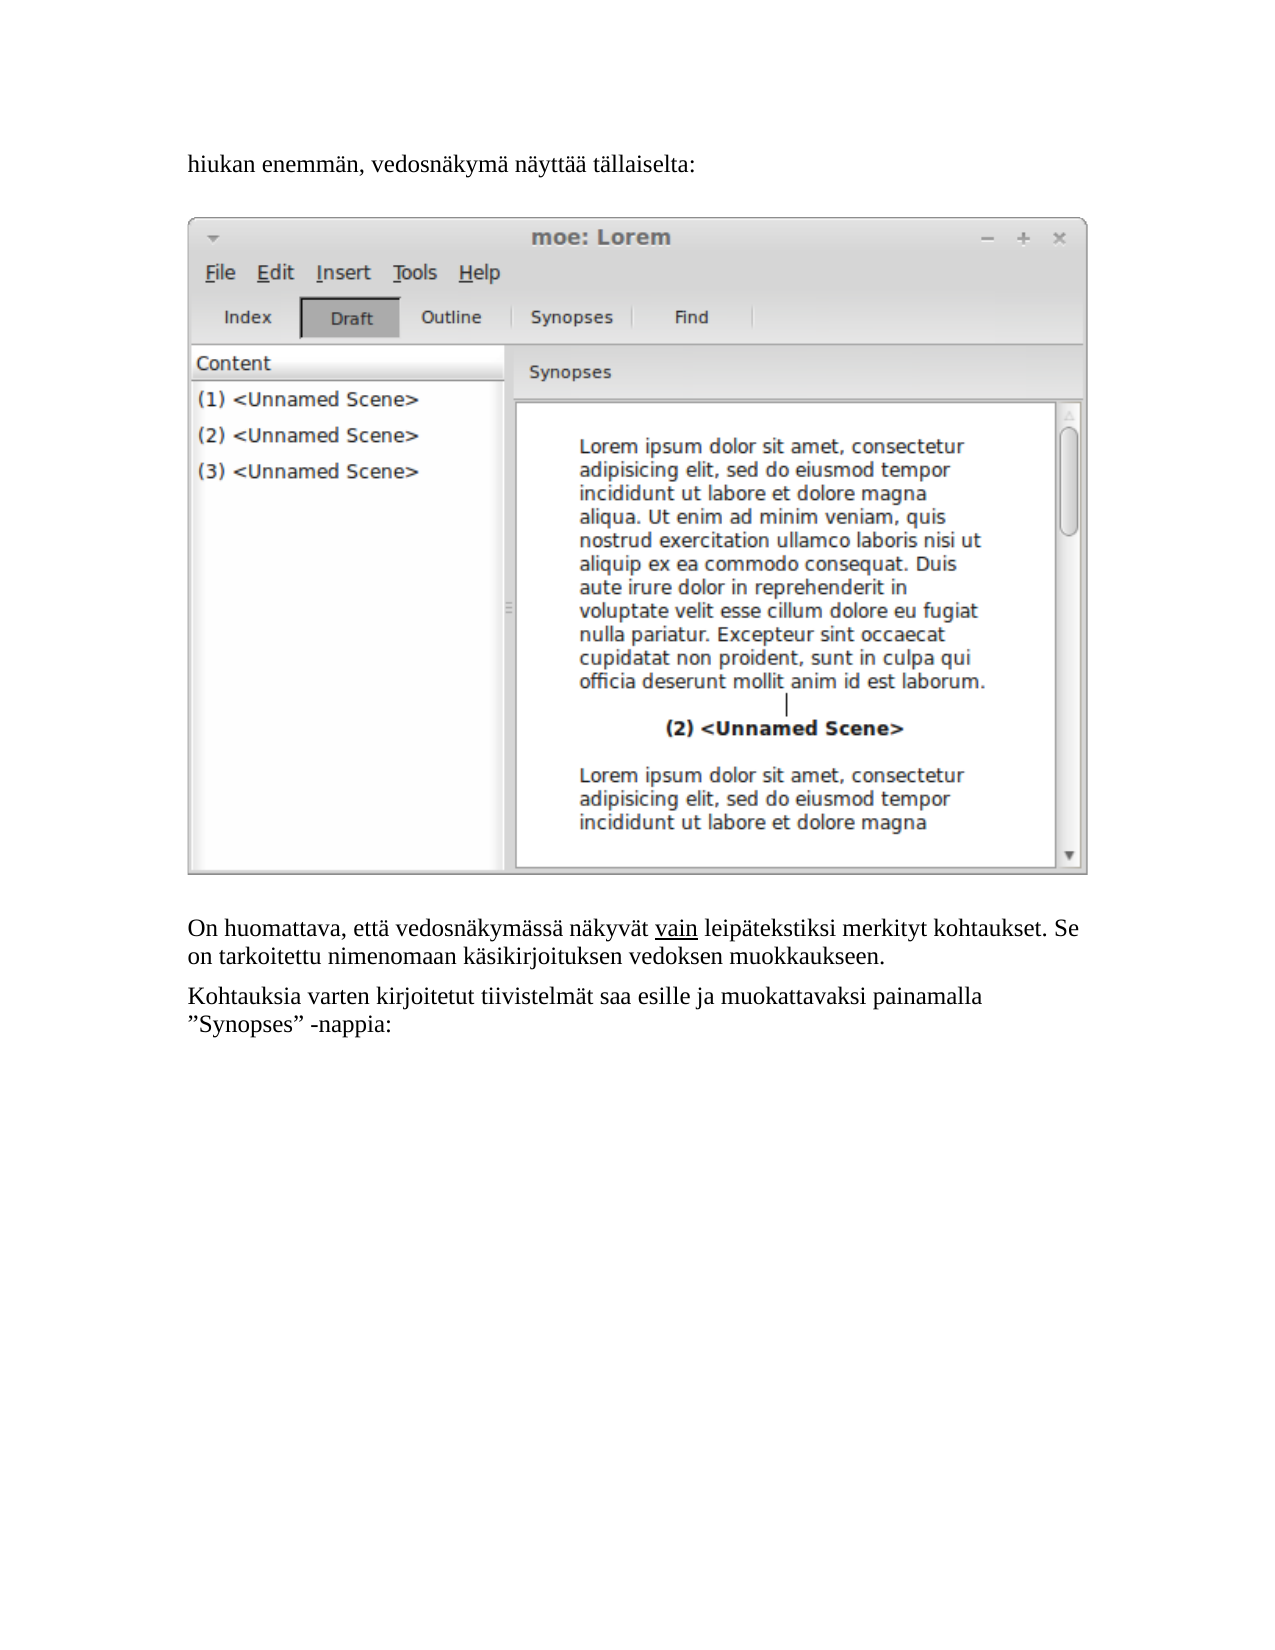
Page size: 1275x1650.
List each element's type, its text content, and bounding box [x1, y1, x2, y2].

text On huomattava, että vedosnäkymässä näkyvät vain leipätekstiksi merkityt kohtaukset. Se on tarkoitettu nimenomaan käsikirjoituksen vedoksen muokkaukseen. [187, 914, 1087, 970]
picture [187, 217, 1088, 875]
text hiukan enemmän, vedosnäkymä näyttää tällaiselta: [187, 150, 1087, 178]
text Kohtauksia varten kirjoitetut tiivistelmät saa esille ja muokattavaksi painamalla ”Synopses” -nappia: [187, 982, 1087, 1038]
